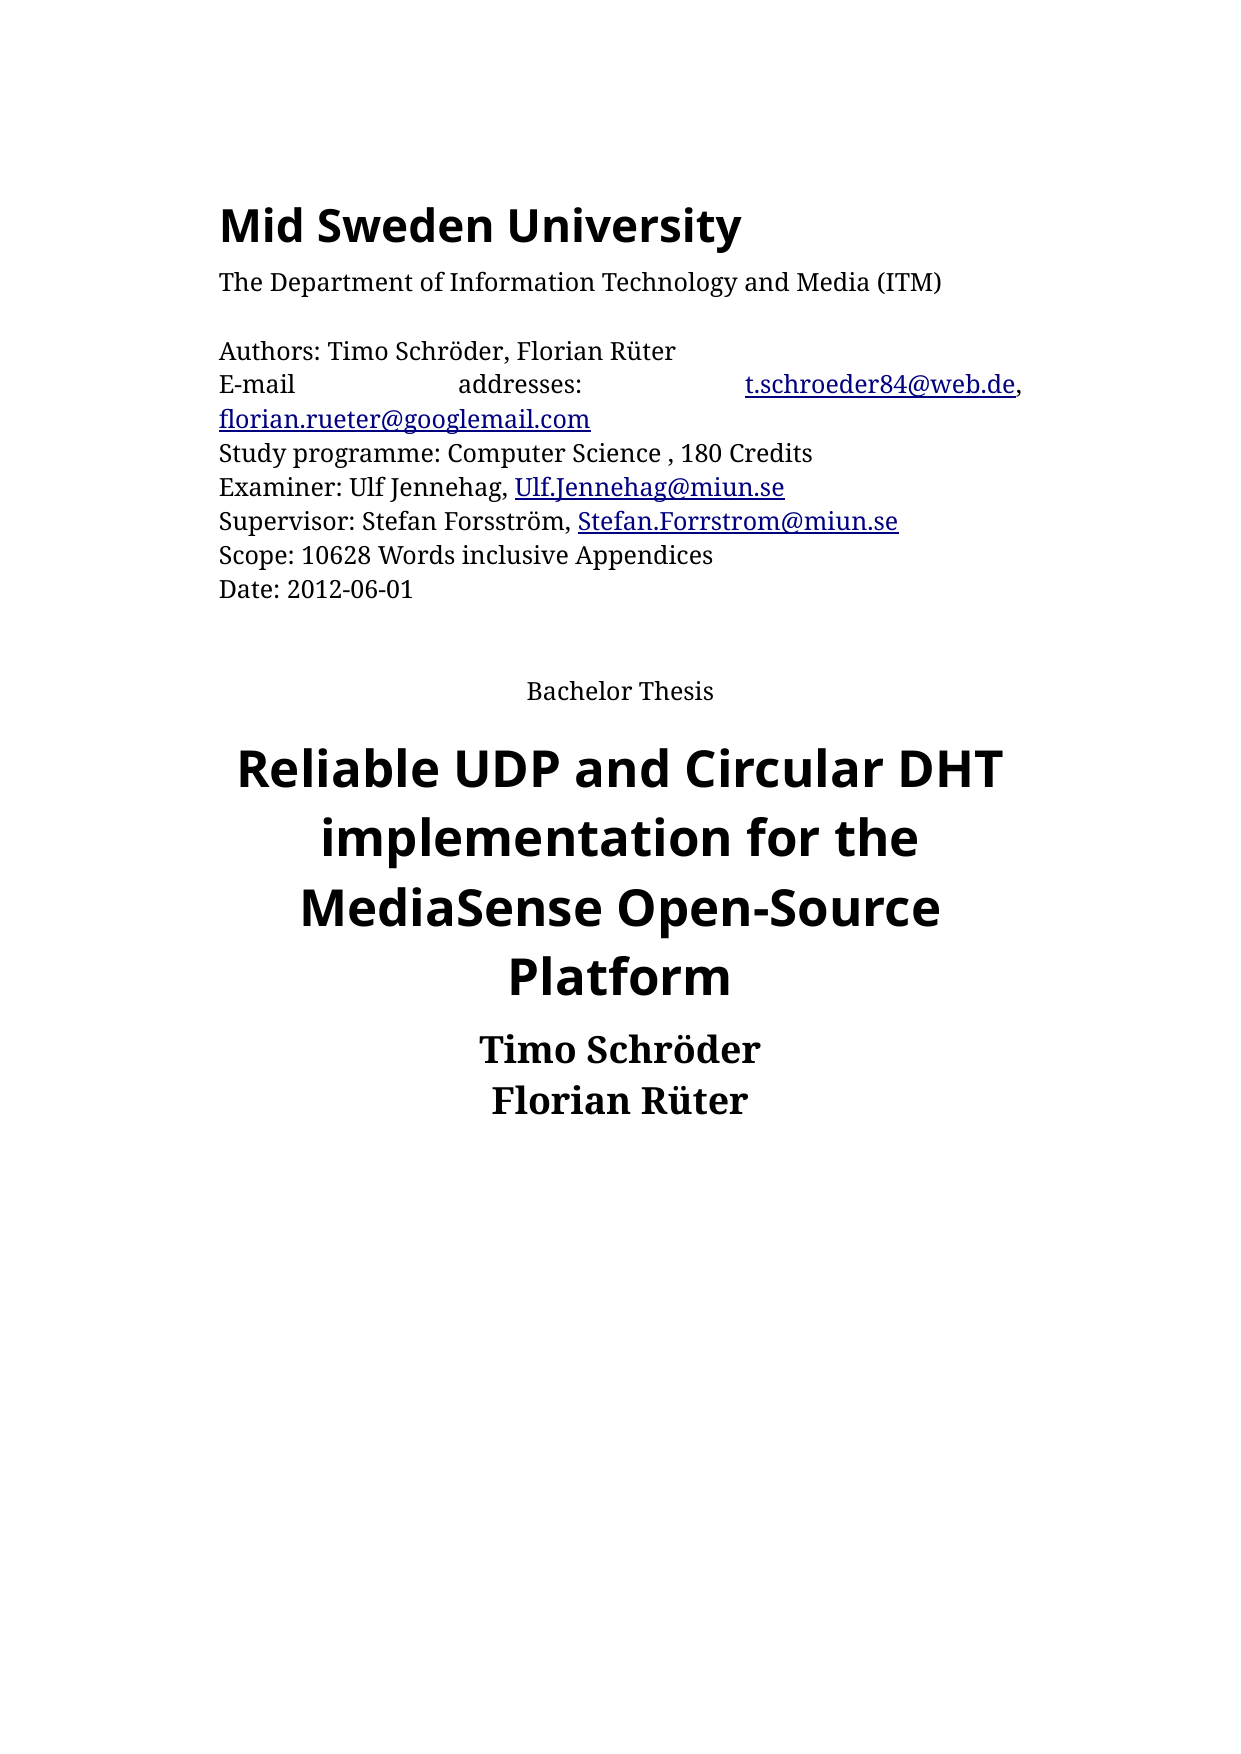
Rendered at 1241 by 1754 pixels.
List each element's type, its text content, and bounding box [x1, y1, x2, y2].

text Date: 2012-06-01 [218, 572, 1022, 606]
text Bachelor Thesis [218, 674, 1022, 708]
text E-mail addresses: t.schroeder84@web.de, florian.rueter@googlemail.com [218, 367, 1022, 435]
subtitle Mid Sweden University [218, 193, 1022, 256]
title Reliable UDP and Circular DHT implementation for the MediaSense Open-Source Platform [218, 733, 1022, 1011]
text Study programme: Computer Science , 180 Credits [218, 435, 1022, 469]
text Examiner: Ulf Jennehag, Ulf.Jennehag@miun.se [218, 469, 1022, 503]
text Scope: 10628 Words inclusive Appendices [218, 537, 1022, 572]
text The Department of Information Technology and Media (ITM) [218, 265, 1022, 299]
text Florian Rüter [218, 1074, 1022, 1125]
text Timo Schröder [218, 1023, 1022, 1074]
text Authors: Timo Schröder, Florian Rüter [218, 333, 1022, 367]
text Supervisor: Stefan Forsström, Stefan.Forrstrom@miun.se [218, 503, 1022, 537]
